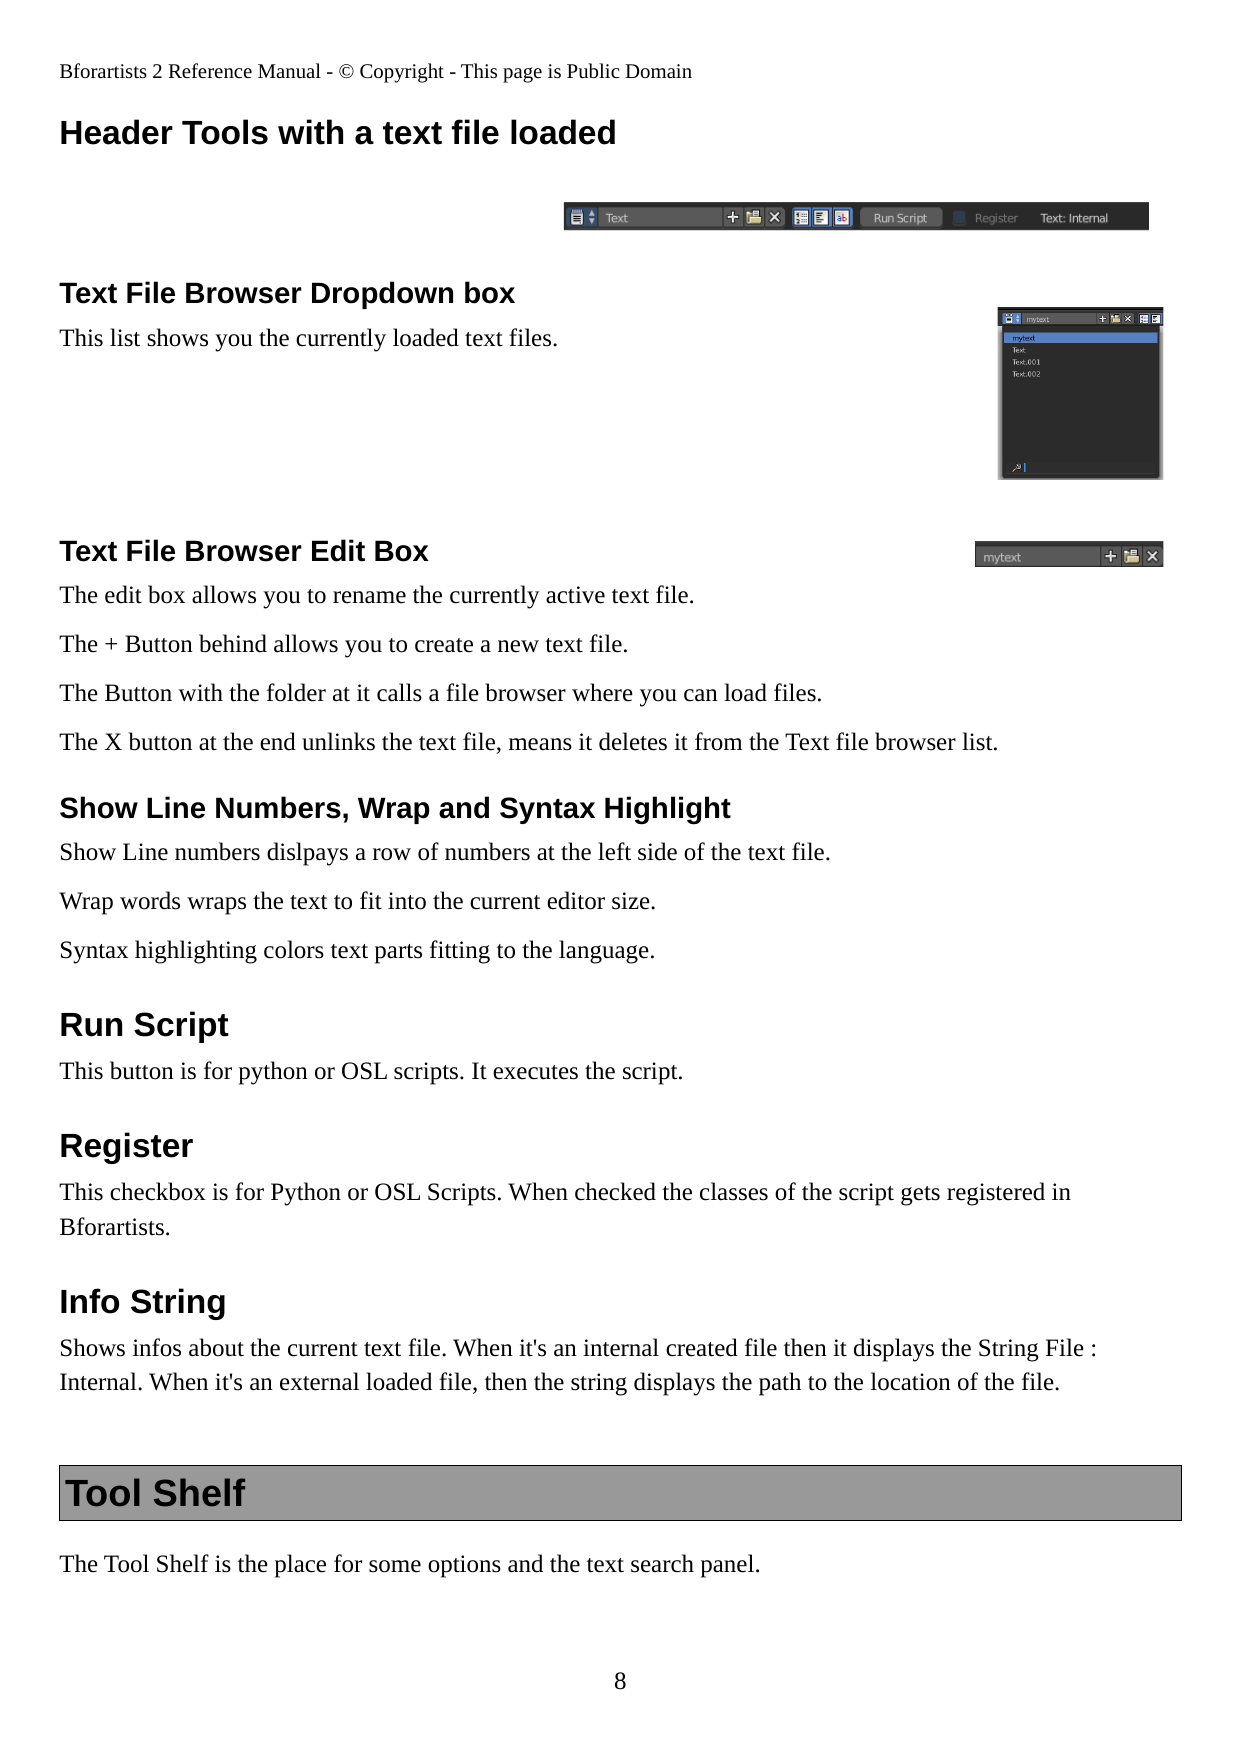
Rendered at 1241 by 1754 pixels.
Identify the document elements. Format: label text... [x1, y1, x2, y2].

subtitle Text File Browser Edit Box [59, 533, 1181, 567]
text Show Line numbers dislpays a row of numbers at the left side of the text file. [59, 837, 1181, 866]
text The X button at the end unlinks the text file, means it deletes it from the Text file browser list. [59, 727, 1181, 756]
subtitle Show Line Numbers, Wrap and Syntax Highlight [59, 791, 1181, 824]
text This list shows you the currently loaded text files. [59, 323, 997, 351]
picture [563, 202, 1149, 231]
subtitle Register [59, 1126, 1181, 1164]
text Shows infos about the current text file. When it's an internal created file then it displays the String File : Internal. When it's an external loaded file, then the string displays the path to the location of the file. [59, 1333, 1181, 1396]
subtitle Run Script [59, 1005, 1181, 1043]
subtitle Header Tools with a text file loaded [59, 113, 1181, 151]
text The Tool Shelf is the place for some options and the text search panel. [59, 1549, 1181, 1578]
subtitle Text File Browser Dropdown box [59, 276, 1181, 310]
picture [997, 307, 1164, 480]
text Syntax highlighting colors text parts fitting to the language. [59, 935, 1181, 964]
text The edit box allows you to rename the currently active text file. [59, 580, 1181, 608]
text Wrap words wraps the text to fit into the current editor size. [59, 886, 1181, 915]
table_header Tool Shelf [60, 1466, 1181, 1520]
text The Button with the folder at it calls a file browser where you can load files. [59, 678, 1181, 707]
text This checkbox is for Python or OSL Scripts. When checked the classes of the script gets registered in Bforartists. [59, 1177, 1181, 1240]
picture [975, 541, 1164, 567]
subtitle Info String [59, 1281, 1181, 1320]
text The + Button behind allows you to create a new text file. [59, 629, 1181, 658]
text This button is for python or OSL scripts. It executes the script. [59, 1056, 1181, 1085]
